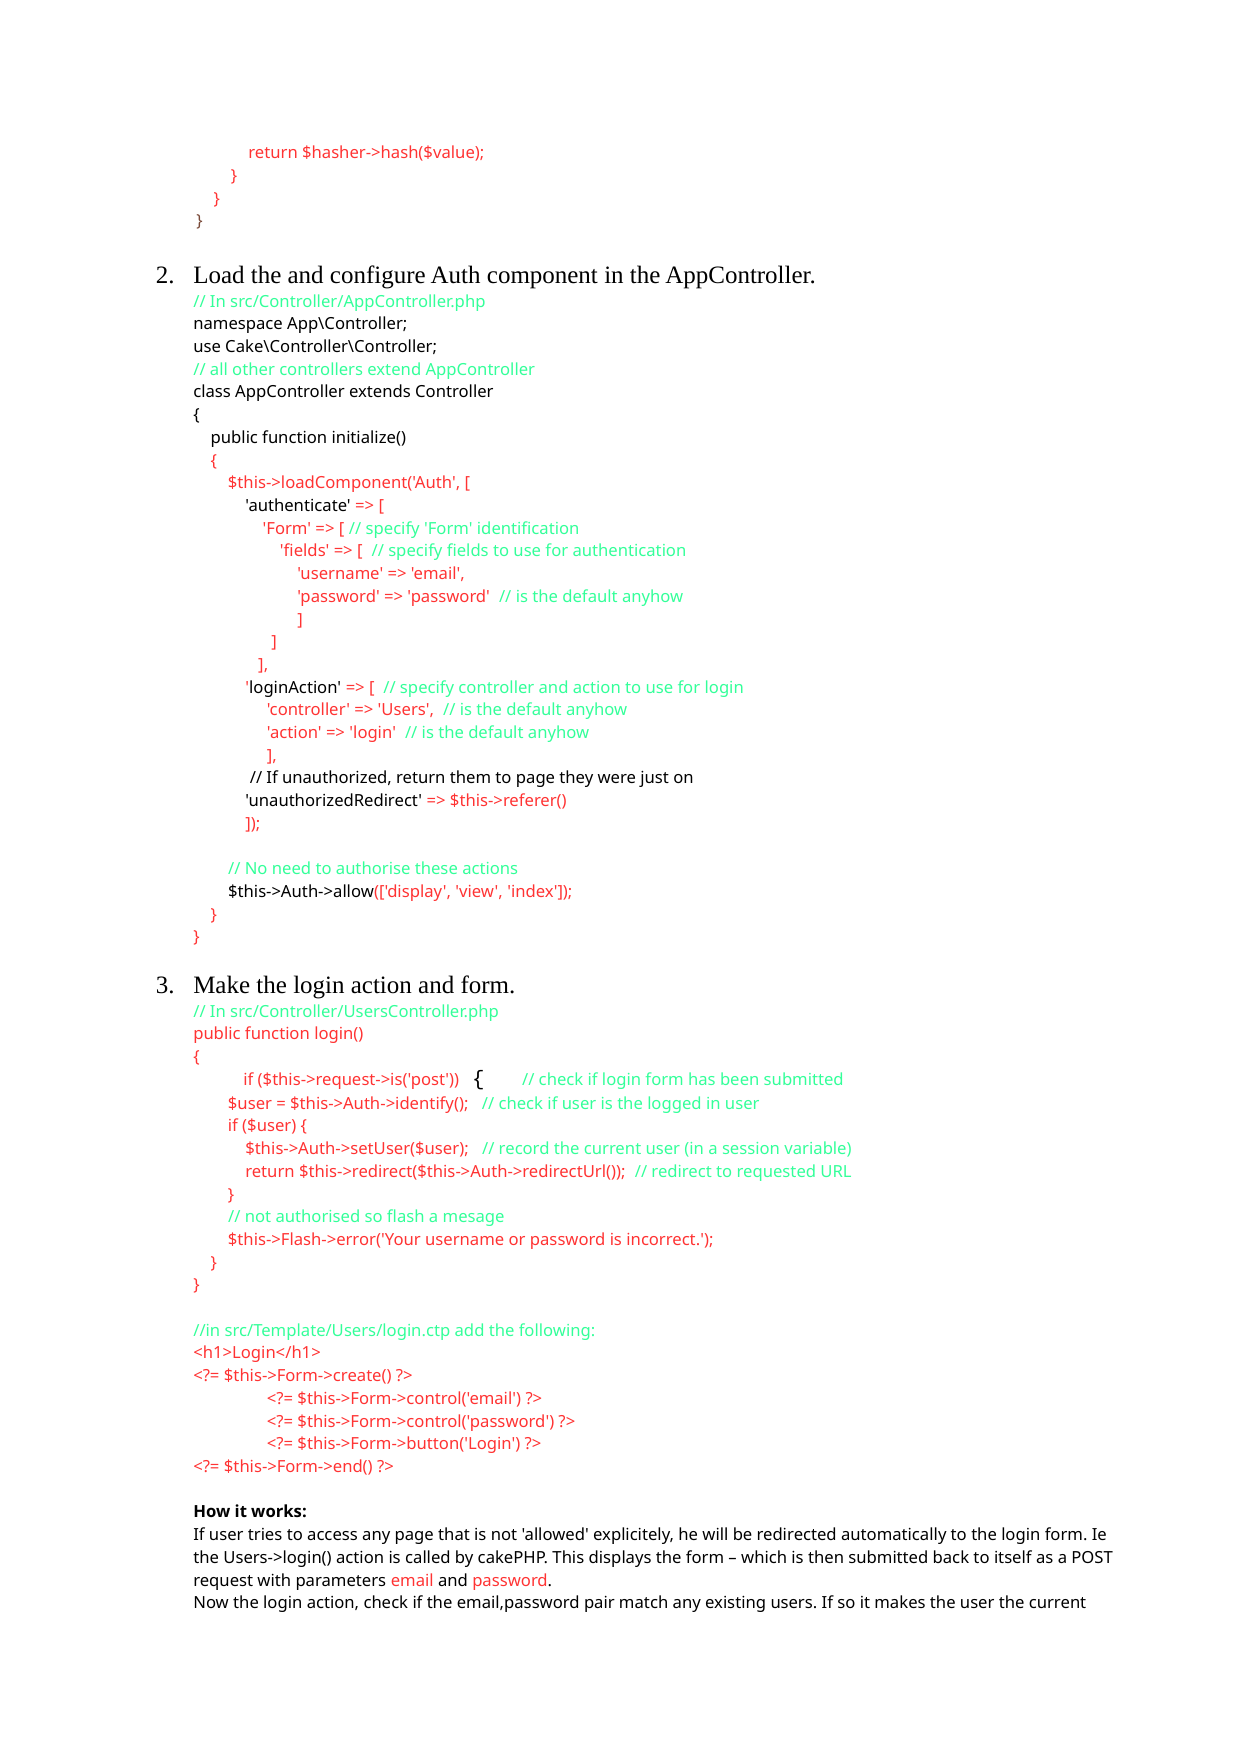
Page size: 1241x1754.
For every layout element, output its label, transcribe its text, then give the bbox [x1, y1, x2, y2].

text } [193, 1182, 1122, 1205]
text { [193, 403, 1122, 425]
text 'Form' => [ // specify 'Form' identification [193, 516, 1122, 539]
text ], [193, 743, 1122, 766]
text if ($user) { [193, 1114, 1122, 1137]
text ] [193, 607, 1122, 630]
text return $hasher->hash($value); [196, 141, 1122, 163]
text <?= $this->Form->control('email') ?> [193, 1387, 1122, 1409]
text return $this->redirect($this->Auth->redirectUrl()); // redirect to requested URL [193, 1159, 1122, 1182]
text public function initialize() [193, 425, 1122, 448]
text $this->loadComponent('Auth', [ [193, 471, 1122, 493]
text // In src/Controller/UsersController.php [193, 999, 1122, 1022]
text // If unauthorized, return them to page they were just on [193, 766, 1122, 789]
text $this->Flash->error('Your username or password is incorrect.'); [193, 1228, 1122, 1250]
text 'password' => 'password' // is the default anyhow [193, 584, 1122, 607]
text } [193, 1273, 1122, 1296]
text <?= $this->Form->button('Login') ?> [193, 1432, 1122, 1455]
text } [196, 186, 1122, 209]
text // No need to authorise these actions [193, 857, 1122, 879]
text } [193, 902, 1122, 925]
text 'unauthorizedRedirect' => $this->referer() [193, 789, 1122, 811]
text use Cake\Controller\Controller; [193, 334, 1122, 357]
text ], [193, 652, 1122, 675]
text 'authenticate' => [ [193, 493, 1122, 516]
text If user tries to access any page that is not 'allowed' explicitely, he will be redirected automatically to the login form. Ie the Users->login() action is called by cakePHP. This displays the form – which is then submitted back to itself as a POST request with parameters email and password. [193, 1523, 1122, 1591]
text { [193, 448, 1122, 471]
text <?= $this->Form->end() ?> [193, 1455, 1122, 1477]
text <?= $this->Form->create() ?> [193, 1364, 1122, 1387]
text ]); [193, 811, 1122, 834]
text { [193, 1044, 1122, 1067]
text How it works: [193, 1500, 1122, 1523]
text $this->Auth->allow(['display', 'view', 'index']); [193, 879, 1122, 902]
text Now the login action, check if the email,password pair match any existing users. If so it makes the user the current [193, 1591, 1122, 1614]
text <h1>Login</h1> [193, 1341, 1122, 1364]
text <?= $this->Form->control('password') ?> [193, 1409, 1122, 1432]
text ] [193, 630, 1122, 652]
text // not authorised so flash a mesage [193, 1205, 1122, 1228]
text 'username' => 'email', [193, 562, 1122, 584]
text } [193, 1250, 1122, 1273]
text namespace App\Controller; [193, 312, 1122, 334]
text // In src/Controller/AppController.php [193, 289, 1122, 312]
text } [196, 209, 1122, 232]
text 'action' => 'login' // is the default anyhow [193, 721, 1122, 743]
list Load the and configure Auth component in the AppController. [156, 260, 1122, 289]
text } [196, 163, 1122, 186]
text public function login() [193, 1022, 1122, 1044]
list Make the login action and form. [156, 970, 1122, 999]
text // all other controllers extend AppController [193, 357, 1122, 380]
text $user = $this->Auth->identify(); // check if user is the logged in user [193, 1091, 1122, 1114]
text 'loginAction' => [ // specify controller and action to use for login [193, 675, 1122, 698]
text } [193, 925, 1122, 948]
text class AppController extends Controller [193, 380, 1122, 403]
text 'fields' => [ // specify fields to use for authentication [193, 539, 1122, 562]
text 'controller' => 'Users', // is the default anyhow [193, 698, 1122, 721]
text //in src/Template/Users/login.ctp add the following: [193, 1318, 1122, 1341]
text $this->Auth->setUser($user); // record the current user (in a session variable) [193, 1137, 1122, 1159]
text if ($this->request->is('post')) { // check if login form has been submitted [193, 1067, 1122, 1091]
